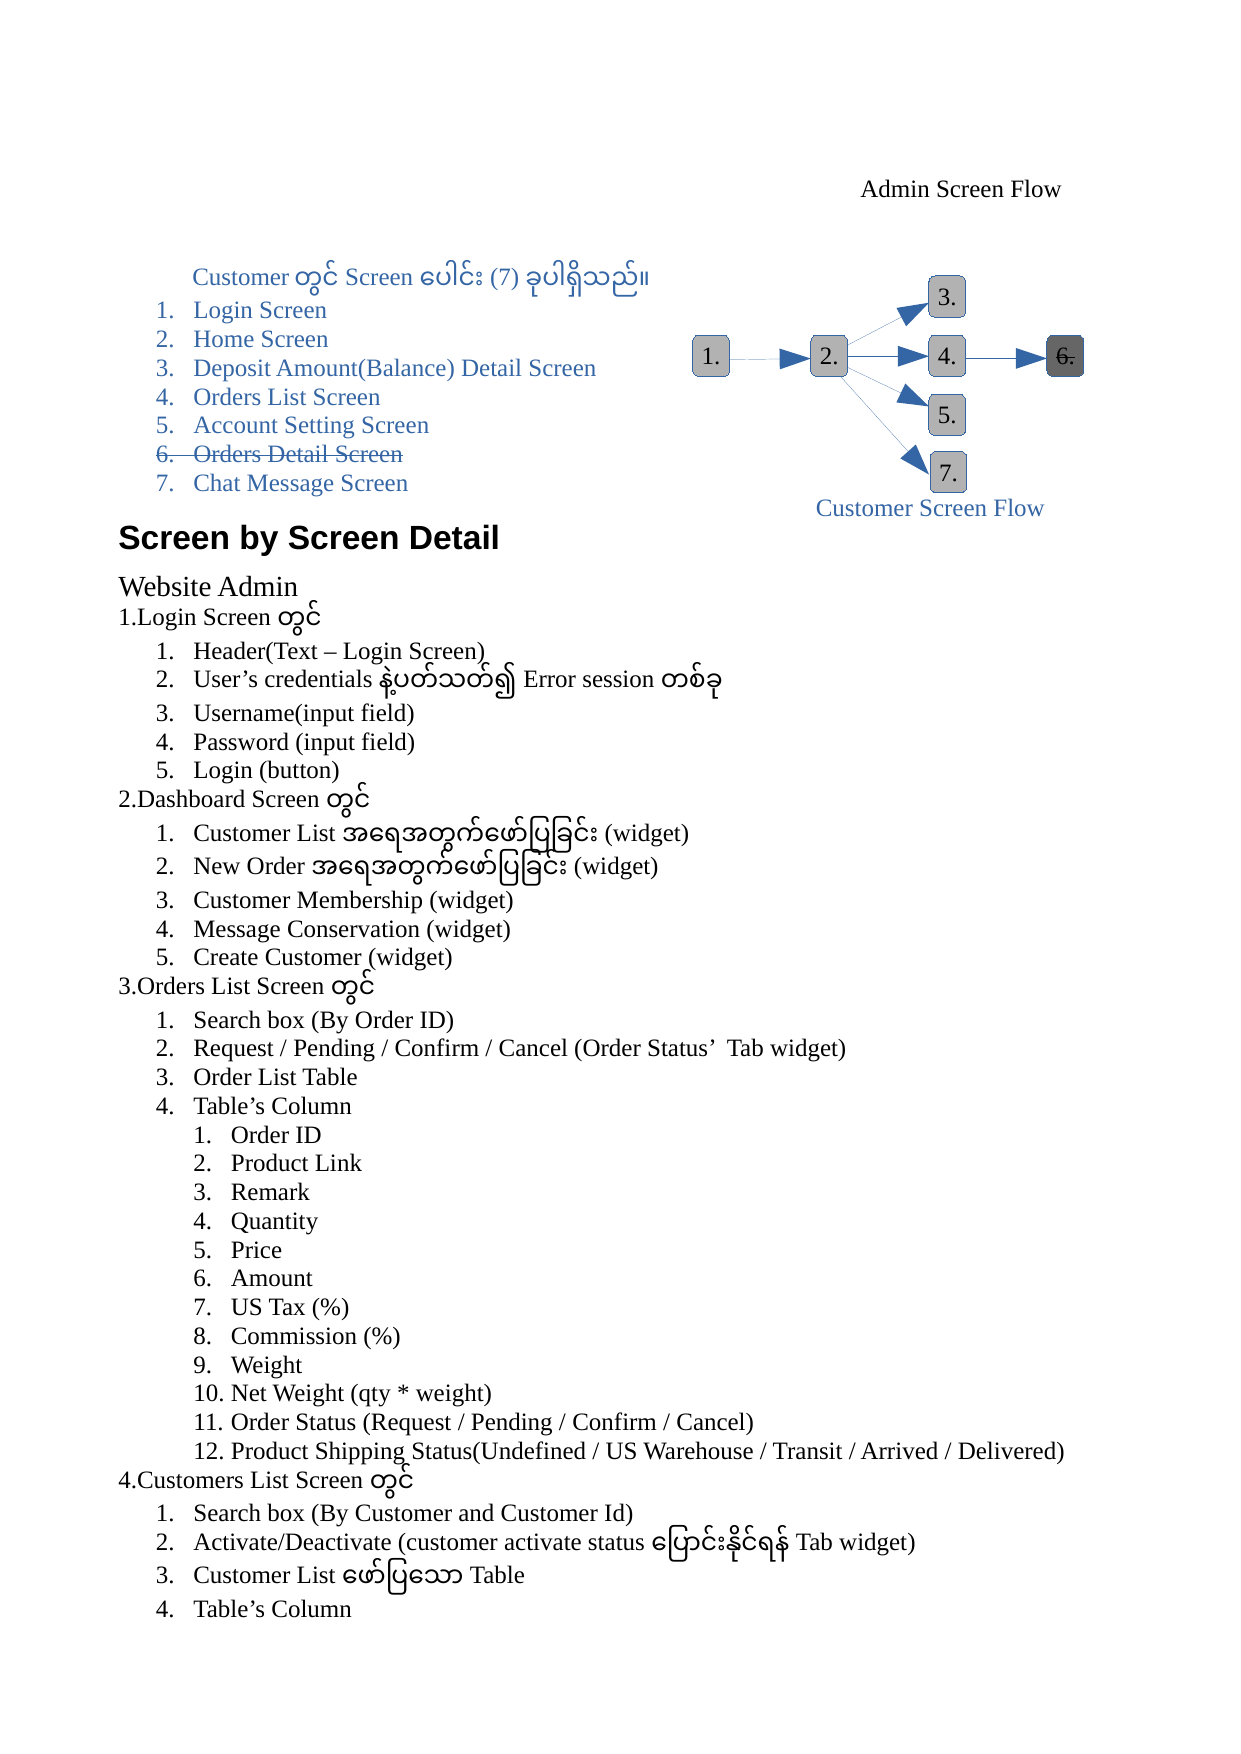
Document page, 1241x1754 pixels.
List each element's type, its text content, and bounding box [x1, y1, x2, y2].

list Order List Table [156, 1062, 1122, 1091]
list Customer List ဖော်ပြသော Table [156, 1561, 389, 1594]
list Product Shipping Status(Undefined / US Warehouse / Transit / Arrived / Delivered) [193, 1436, 1122, 1465]
list Login (button) [156, 756, 1122, 784]
list Deposit Amount(Balance) Detail Screen [848, 353, 1122, 382]
list Login Screen [156, 295, 928, 324]
list Table’s Column [156, 1594, 1122, 1623]
list Quantity [193, 1206, 1122, 1235]
list Order Status (Request / Pending / Confirm / Cancel) [193, 1407, 1122, 1436]
text 1.Login Screen တွင် [118, 602, 1122, 636]
list Username(input field) [156, 698, 1122, 727]
list Search box (By Order ID) [156, 1005, 1122, 1033]
text Website Admin [118, 569, 1122, 602]
text Customerတွင် Screen ပေါင်း (7) ခုပါရှိသည်။ [118, 262, 1122, 295]
list Request / Pending / Confirm / Cancel (Order Status’ Tab widget) [156, 1033, 1122, 1062]
list Customer Membership (widget) [156, 885, 1122, 914]
list Price [193, 1235, 1122, 1263]
list Net Weight (qty * weight) [193, 1378, 1122, 1407]
list Weight [193, 1350, 1122, 1378]
list Create Customer (widget) [156, 942, 1122, 971]
list Customer List အရေအတွက်ဖော်ပြခြင်း (widget) [156, 818, 531, 851]
list Message Conservation (widget) [156, 914, 1122, 942]
list Commission (%) [193, 1321, 1122, 1350]
list Table’s Column [156, 1091, 1122, 1120]
list Order ID [193, 1120, 1122, 1148]
list Login Screen [910, 295, 1122, 324]
list Product Link [193, 1148, 1122, 1177]
list Account Setting Screen [872, 410, 1122, 439]
list US Tax (%) [193, 1292, 1122, 1321]
list [881, 382, 1122, 410]
list Password (input field) [156, 727, 1122, 756]
list Amount [193, 1263, 1122, 1292]
list User’s credentials နဲ့ပတ်သတ်၍ Error session တစ်ခု [506, 664, 1122, 698]
list Remark [193, 1177, 1122, 1206]
list [898, 439, 1122, 468]
list Customer List အရေအတွက်ဖော်ပြခြင်း (widget) [555, 818, 1122, 851]
list Home Screen [156, 324, 885, 353]
text 4.Customers List Screen တွင် [118, 1465, 1122, 1498]
text 3.Orders List Screen တွင် [118, 971, 1122, 1005]
list Deposit Amount(Balance) Detail Screen [156, 353, 844, 382]
list [848, 324, 1122, 353]
list Customer List ဖော်ပြသော Table [390, 1561, 1122, 1594]
list Activate/Deactivate (customer activate status ပြောင်းနိုင်ရန် Tab widget) [671, 1527, 1122, 1561]
subtitle Screen by Screen Detail [118, 517, 1122, 556]
list Orders Detail Screen [156, 439, 915, 468]
list Activate/Deactivate (customer activate status ပြောင်းနိုင်ရန် Tab widget) [156, 1527, 670, 1561]
list User’s credentials နဲ့ပတ်သတ်၍ Error session တစ်ခု [156, 664, 512, 698]
list Chat Message Screen [156, 468, 1122, 497]
list New Order အရေအတွက်ဖော်ပြခြင်း (widget) [525, 851, 1122, 885]
list Header(Text – Login Screen) [156, 636, 1122, 664]
list New Order အရေအတွက်ဖော်ပြခြင်း (widget) [156, 851, 501, 885]
list Account Setting Screen [156, 410, 895, 439]
list [847, 382, 928, 410]
list Search box (By Customer and Customer Id) [156, 1498, 1122, 1527]
list Orders List Screen [156, 382, 869, 410]
text 2.Dashboard Screen တွင် [118, 784, 1122, 818]
